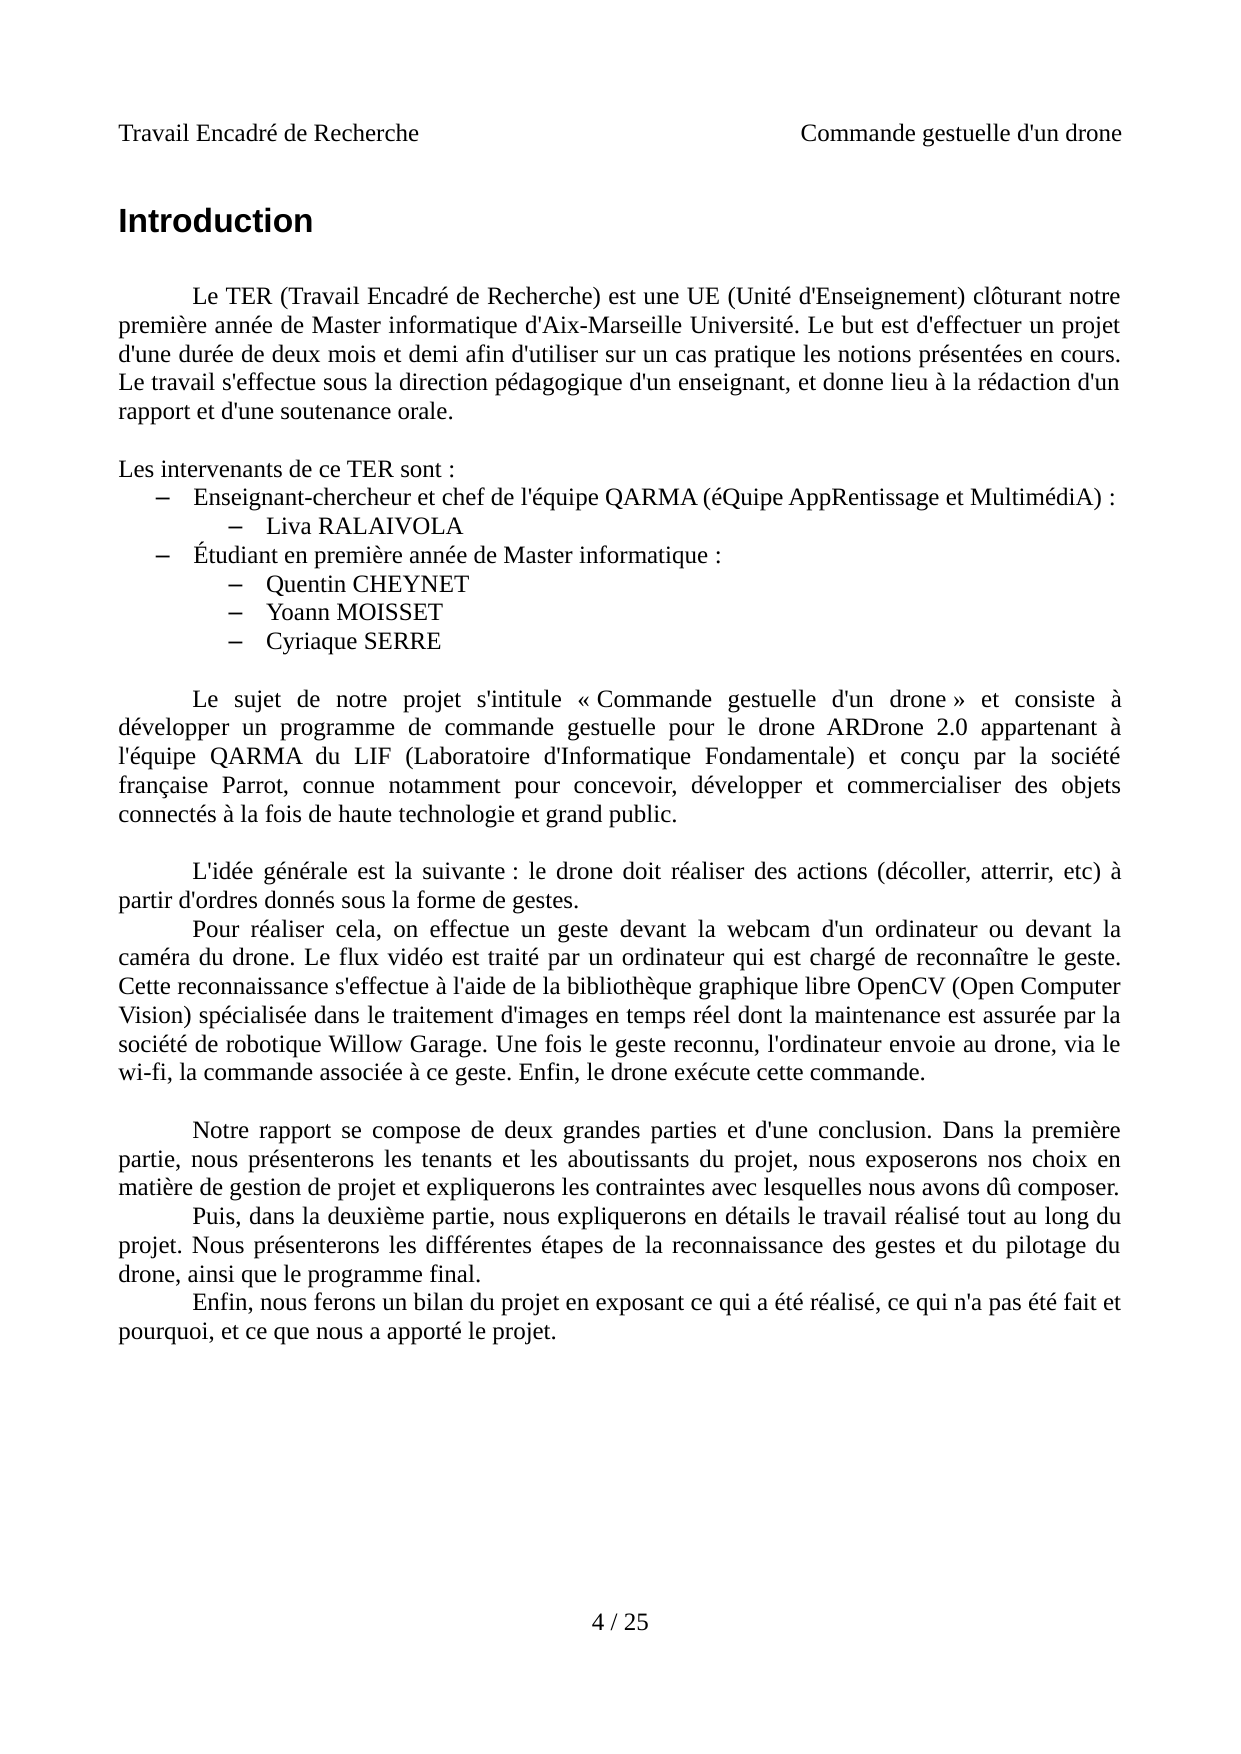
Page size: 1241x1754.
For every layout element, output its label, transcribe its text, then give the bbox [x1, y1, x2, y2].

text Le TER (Travail Encadré de Recherche) est une UE (Unité d'Enseignement) clôturant notre première année de Master informatique d'Aix-Marseille Université. Le but est d'effectuer un projet d'une durée de deux mois et demi afin d'utiliser sur un cas pratique les notions présentées en cours. Le travail s'effectue sous la direction pédagogique d'un enseignant, et donne lieu à la rédaction d'un rapport et d'une soutenance orale. [118, 281, 1122, 425]
subtitle Introduction [118, 201, 1122, 240]
text Enfin, nous ferons un bilan du projet en exposant ce qui a été réalisé, ce qui n'a pas été fait et pourquoi, et ce que nous a apporté le projet. [118, 1287, 1122, 1345]
text L'idée générale est la suivante : le drone doit réaliser des actions (décoller, atterrir, etc) à partir d'ordres donnés sous la forme de gestes. [118, 856, 1122, 914]
text Les intervenants de ce TER sont : [118, 454, 1122, 482]
list Yoann MOISSET [228, 597, 1122, 626]
text Notre rapport se compose de deux grandes parties et d'une conclusion. Dans la première partie, nous présenterons les tenants et les aboutissants du projet, nous exposerons nos choix en matière de gestion de projet et expliquerons les contraintes avec lesquelles nous avons dû composer. [118, 1115, 1122, 1201]
list Cyriaque SERRE [228, 626, 1122, 655]
list Quentin CHEYNET [228, 569, 1122, 597]
text Pour réaliser cela, on effectue un geste devant la webcam d'un ordinateur ou devant la caméra du drone. Le flux vidéo est traité par un ordinateur qui est chargé de reconnaître le geste. Cette reconnaissance s'effectue à l'aide de la bibliothèque graphique libre OpenCV (Open Computer Vision) spécialisée dans le traitement d'images en temps réel dont la maintenance est assurée par la société de robotique Willow Garage. Une fois le geste reconnu, l'ordinateur envoie au drone, via le wi-fi, la commande associée à ce geste. Enfin, le drone exécute cette commande. [118, 914, 1122, 1086]
text Le sujet de notre projet s'intitule « Commande gestuelle d'un drone » et consiste à développer un programme de commande gestuelle pour le drone ARDrone 2.0 appartenant à l'équipe QARMA du LIF (Laboratoire d'Informatique Fondamentale) et conçu par la société française Parrot, connue notamment pour concevoir, développer et commercialiser des objets connectés à la fois de haute technologie et grand public. [118, 684, 1122, 827]
list Liva RALAIVOLA [228, 511, 1122, 540]
list Enseignant-chercheur et chef de l'équipe QARMA (éQuipe AppRentissage et MultimédiA) : [156, 482, 1122, 511]
text Puis, dans la deuxième partie, nous expliquerons en détails le travail réalisé tout au long du projet. Nous présenterons les différentes étapes de la reconnaissance des gestes et du pilotage du drone, ainsi que le programme final. [118, 1201, 1122, 1287]
list Étudiant en première année de Master informatique : [156, 540, 1122, 569]
